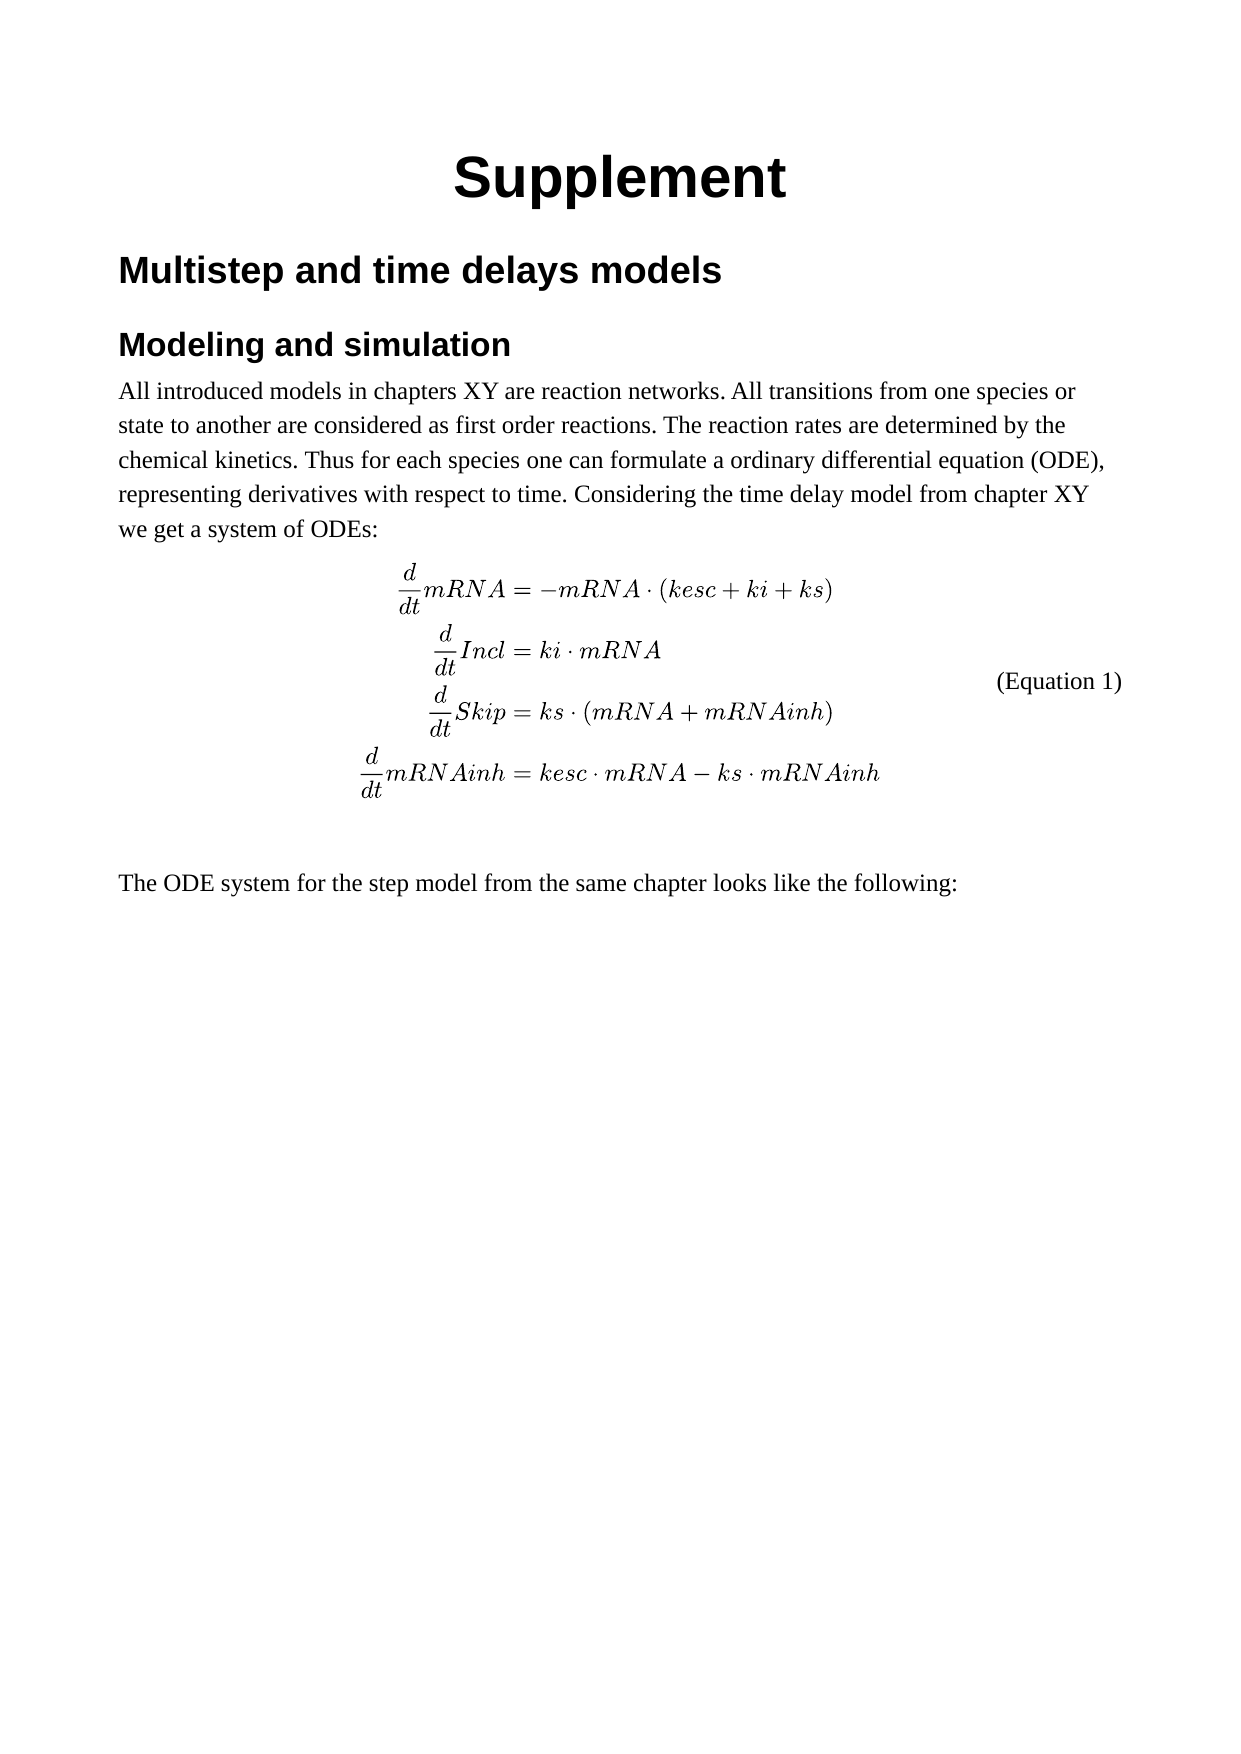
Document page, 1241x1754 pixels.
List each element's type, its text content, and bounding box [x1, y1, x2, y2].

text The ODE system for the step model from the same chapter looks like the following: [118, 868, 1122, 896]
text [118, 563, 412, 798]
subtitle Multistep and time delays models [118, 248, 1122, 291]
text (Equation 1) [380, 563, 1122, 798]
title Supplement [118, 143, 1122, 210]
text All introduced models in chapters XY are reaction networks. All transitions from one species or state to another are considered as first order reactions. The reaction rates are determined by the chemical kinetics. Thus for each species one can formulate a ordinary differential equation (ODE), representing derivatives with respect to time. Considering the time delay model from chapter XY we get a system of ODEs: [118, 376, 1122, 542]
subtitle Modeling and simulation [118, 325, 1122, 363]
